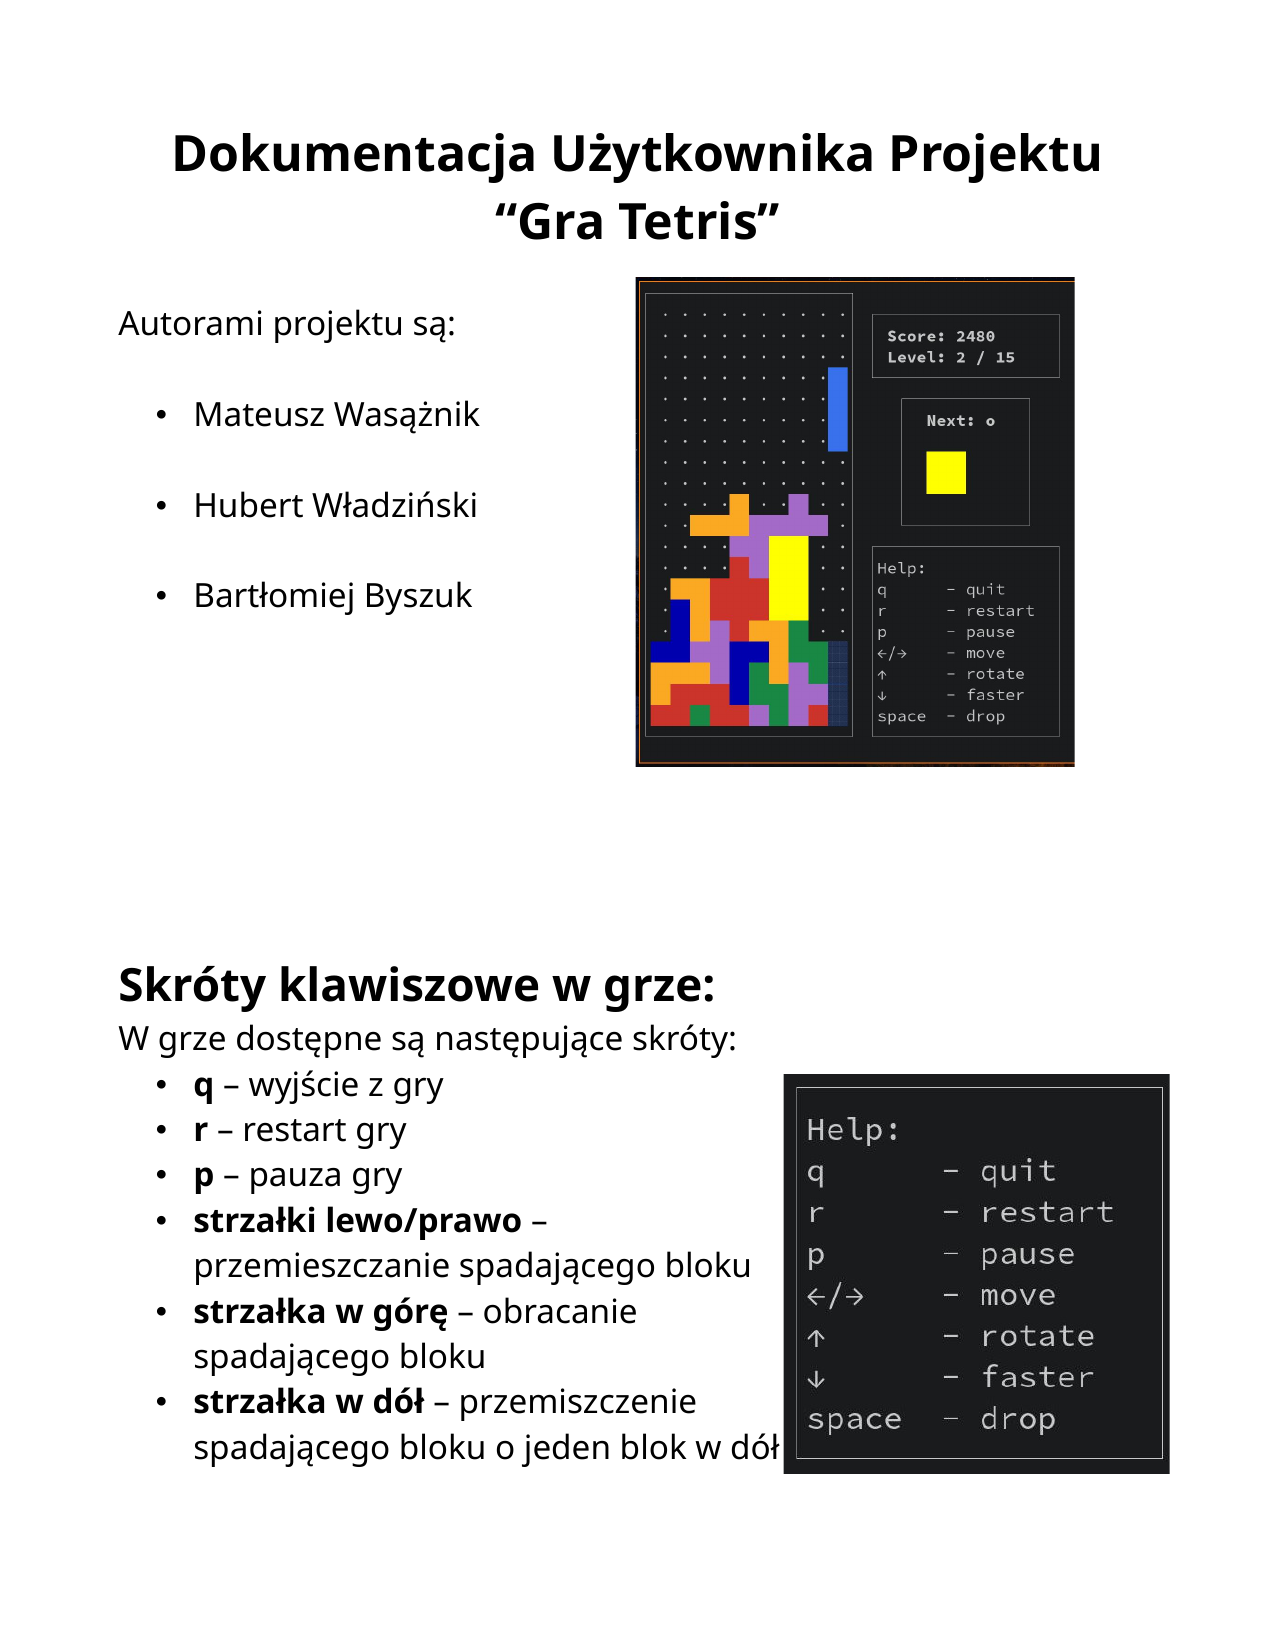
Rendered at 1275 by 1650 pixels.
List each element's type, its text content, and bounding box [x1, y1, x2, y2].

text [1075, 300, 1157, 345]
picture [635, 277, 1075, 767]
list q – wyjście z gry [156, 1060, 1157, 1106]
list strzałka w górę – obracanie spadającego bloku [156, 1287, 783, 1378]
text Dokumentacja Użytkownika Projektu [118, 118, 1157, 186]
text Skróty klawiszowe w grze: [118, 953, 1157, 1015]
list Mateusz Wasążnik [156, 391, 635, 436]
list [1075, 572, 1157, 618]
text “Gra Tetris” [118, 186, 1157, 254]
picture [783, 1275, 1170, 1474]
list Bartłomiej Byszuk [156, 572, 635, 618]
list strzałka w dół – przemiszczenie spadającego bloku o jeden blok w dół [156, 1378, 783, 1469]
list strzałki lewo/prawo – przemieszczanie spadającego bloku [156, 1197, 1157, 1287]
list r – restart gry [156, 1106, 1157, 1151]
text W grze dostępne są następujące skróty: [118, 1015, 1157, 1060]
list Hubert Władziński [156, 481, 635, 527]
list [1075, 391, 1157, 436]
list [1075, 481, 1157, 527]
list p – pauza gry [156, 1151, 1157, 1197]
text Autorami projektu są: [118, 300, 635, 345]
